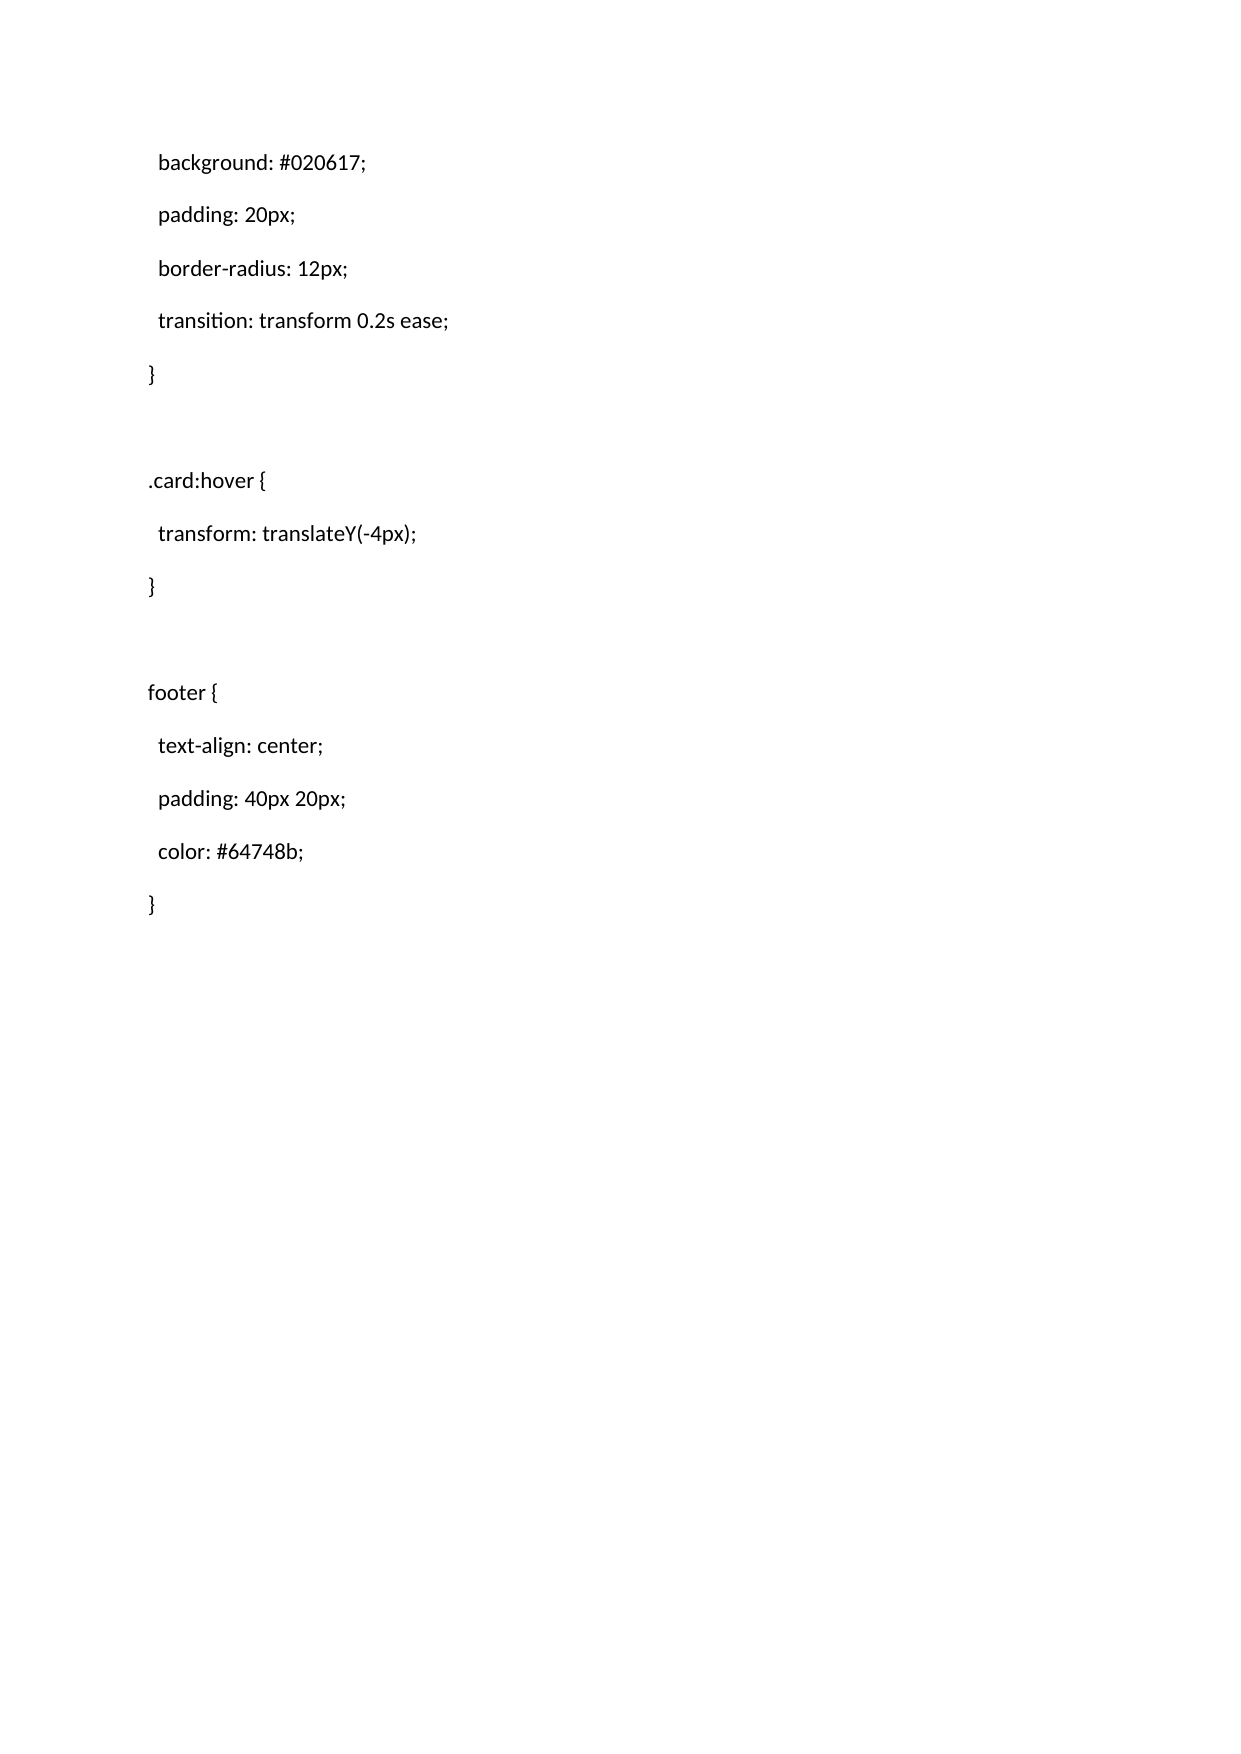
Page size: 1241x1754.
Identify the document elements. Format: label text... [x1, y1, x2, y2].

text } [148, 890, 1093, 918]
text padding: 20px; [148, 201, 1093, 229]
text } [148, 572, 1093, 600]
text text-align: center; [148, 731, 1093, 759]
text transition: transform 0.2s ease; [148, 307, 1093, 335]
text transform: translateY(-4px); [148, 519, 1093, 547]
text .card:hover { [148, 466, 1093, 494]
text color: #64748b; [148, 837, 1093, 865]
text padding: 40px 20px; [148, 784, 1093, 812]
text border-radius: 12px; [148, 254, 1093, 282]
text } [148, 360, 1093, 388]
text footer { [148, 678, 1093, 706]
text background: #020617; [148, 148, 1093, 176]
